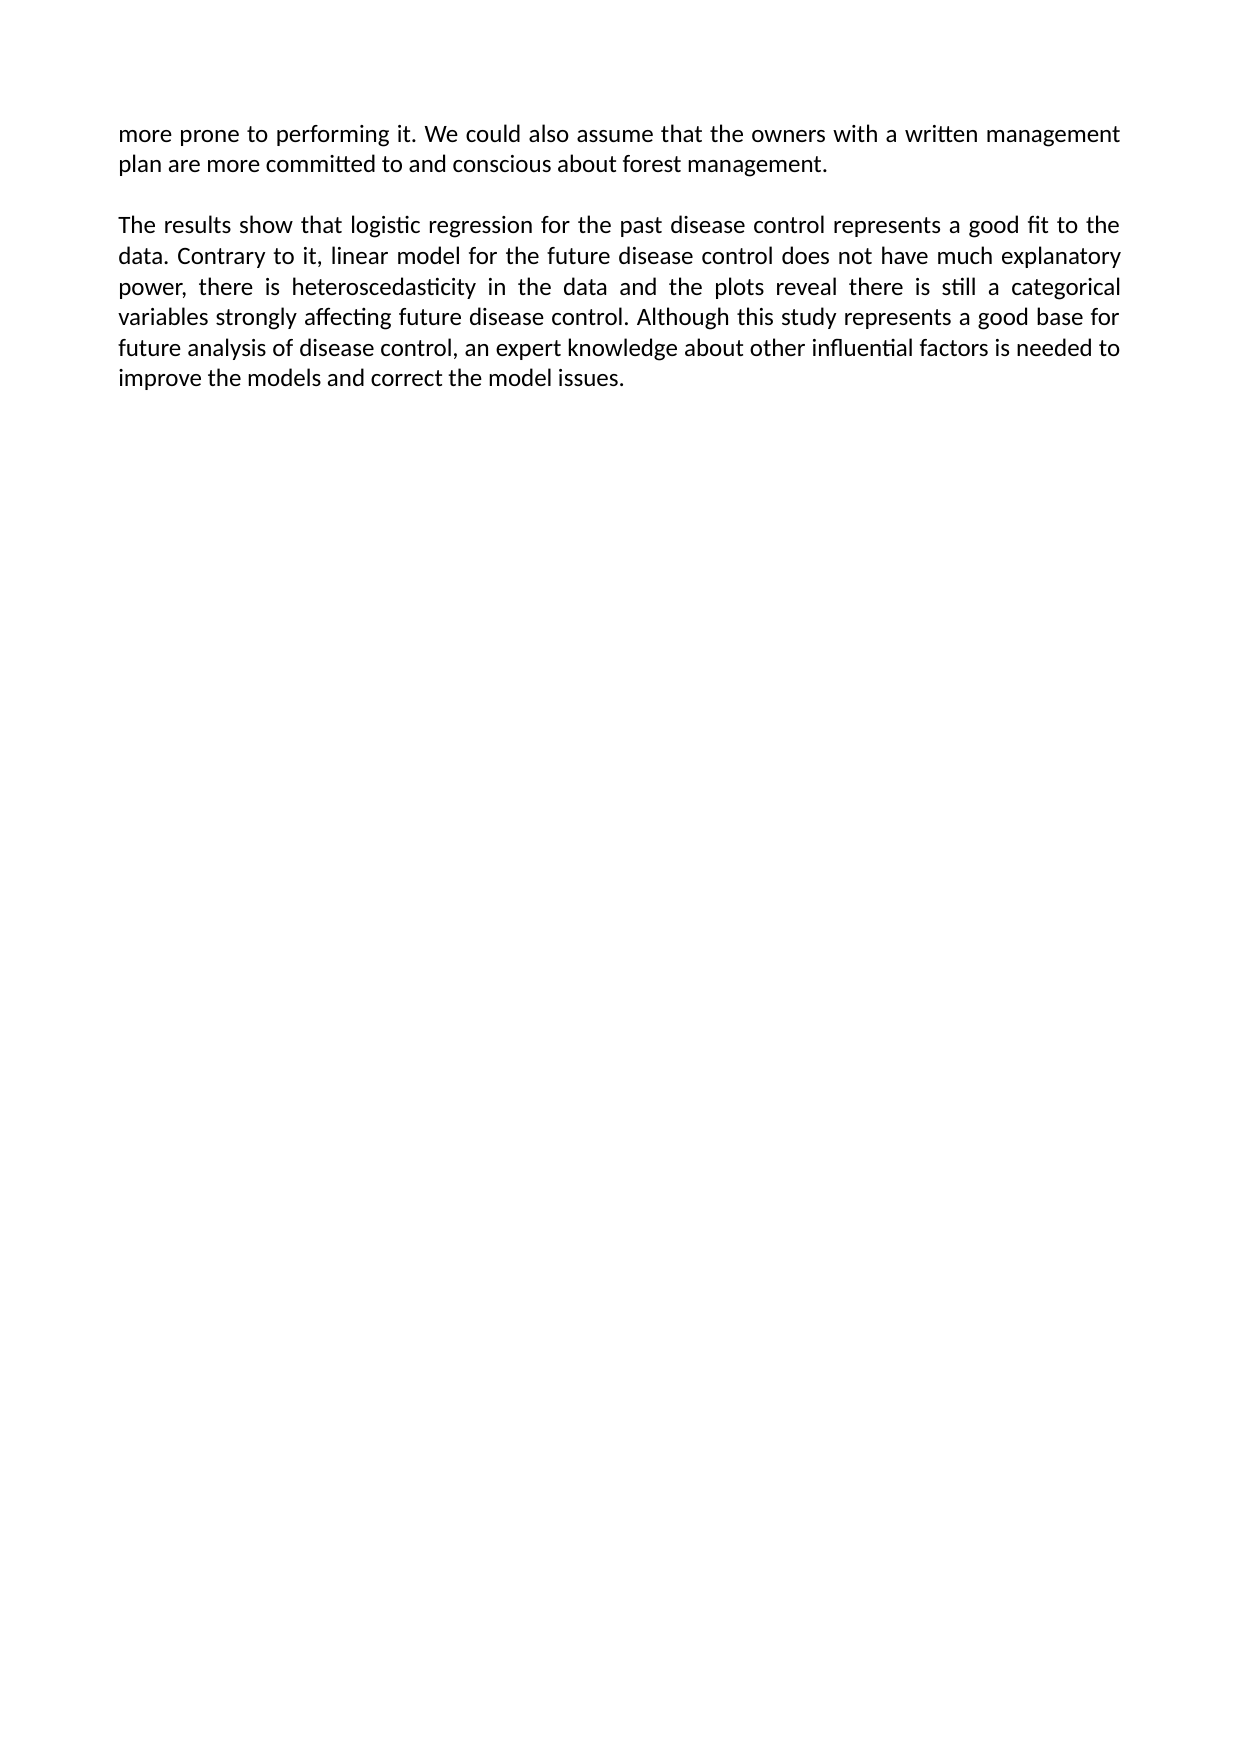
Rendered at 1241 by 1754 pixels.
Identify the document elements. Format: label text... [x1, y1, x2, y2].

text The results show that logistic regression for the past disease control represents a good fit to the data. Contrary to it, linear model for the future disease control does not have much explanatory power, there is heteroscedasticity in the data and the plots reveal there is still a categorical variables strongly affecting future disease control. Although this study represents a good base for future analysis of disease control, an expert knowledge about other influential factors is needed to improve the models and correct the model issues. [118, 210, 1122, 393]
text more prone to performing it. We could also assume that the owners with a written management plan are more committed to and conscious about forest management. [118, 118, 1122, 179]
